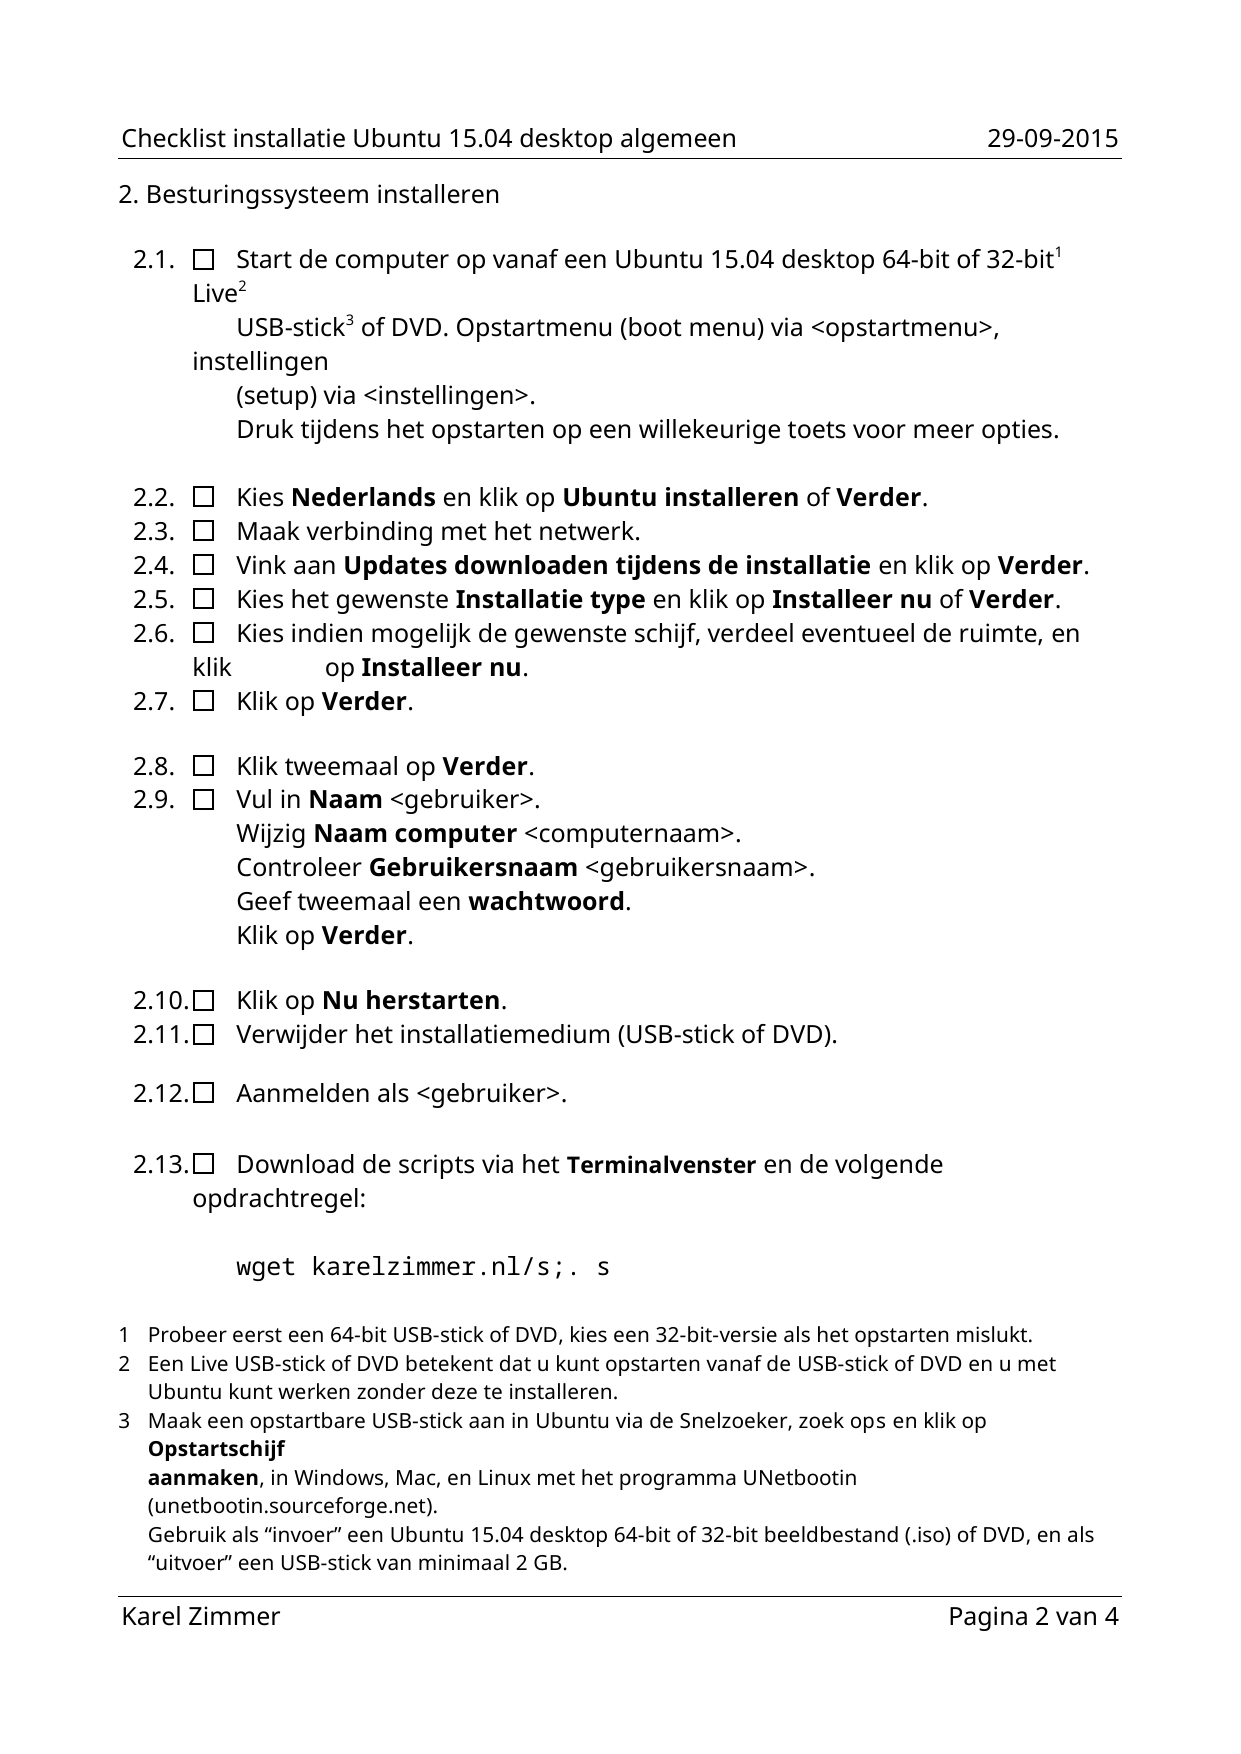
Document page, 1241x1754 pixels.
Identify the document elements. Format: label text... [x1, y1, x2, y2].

list Klik op Nu herstarten. [133, 983, 1122, 1017]
list Start de computer op vanaf een Ubuntu 15.04 desktop 64-bit of 32-bit Live USB-stick of DVD. Opstartmenu (boot menu) via <opstartmenu>, instellingen (setup) via <instellingen>. Druk tijdens het opstarten op een willekeurige toets voor meer opties. [133, 242, 1122, 446]
list Maak verbinding met het netwerk. [133, 514, 1122, 548]
list Maak een opstartbare USB-stick aan in Ubuntu via de Snelzoeker, zoek ops en klik op Opstartschijf aanmaken, in Windows, Mac, en Linux met het programma UNetbootin (unetbootin.sourceforge.net). Gebruik als “invoer” een Ubuntu 15.04 desktop 64-bit of 32-bit beeldbestand (.iso) of DVD, en als “uitvoer” een USB-stick van minimaal 2 GB. [118, 1406, 1122, 1577]
list Verwijder het installatiemedium (USB-stick of DVD). [133, 1017, 1122, 1051]
list Download de scripts via het Terminalvenster en de volgende opdrachtregel: wget karelzimmer.nl/s;. s [133, 1147, 1122, 1282]
list Probeer eerst een 64-bit USB-stick of DVD, kies een 32-bit-versie als het opstarten mislukt. [118, 1320, 1122, 1348]
list Klik tweemaal op Verder. [133, 748, 1122, 782]
list Aanmelden als <gebruiker>. [133, 1076, 1122, 1110]
list Een Live USB-stick of DVD betekent dat u kunt opstarten vanaf de USB-stick of DVD en u met Ubuntu kunt werken zonder deze te installeren. [118, 1348, 1122, 1406]
list Vul in Naam <gebruiker>. Wijzig Naam computer <computernaam>. Controleer Gebruikersnaam <gebruikersnaam>. Geef tweemaal een wachtwoord. Klik op Verder. [133, 782, 1122, 952]
list Kies Nederlands en klik op Ubuntu installeren of Verder. [133, 480, 1122, 514]
list Klik op Verder. [133, 683, 1122, 717]
list Besturingssysteem installeren [118, 177, 1122, 211]
list Kies het gewenste Installatie type en klik op Installeer nu of Verder. [133, 582, 1122, 616]
list Kies indien mogelijk de gewenste schijf, verdeel eventueel de ruimte, en klik op Installeer nu. [133, 616, 1122, 683]
list Vink aan Updates downloaden tijdens de installatie en klik op Verder. [133, 548, 1122, 582]
